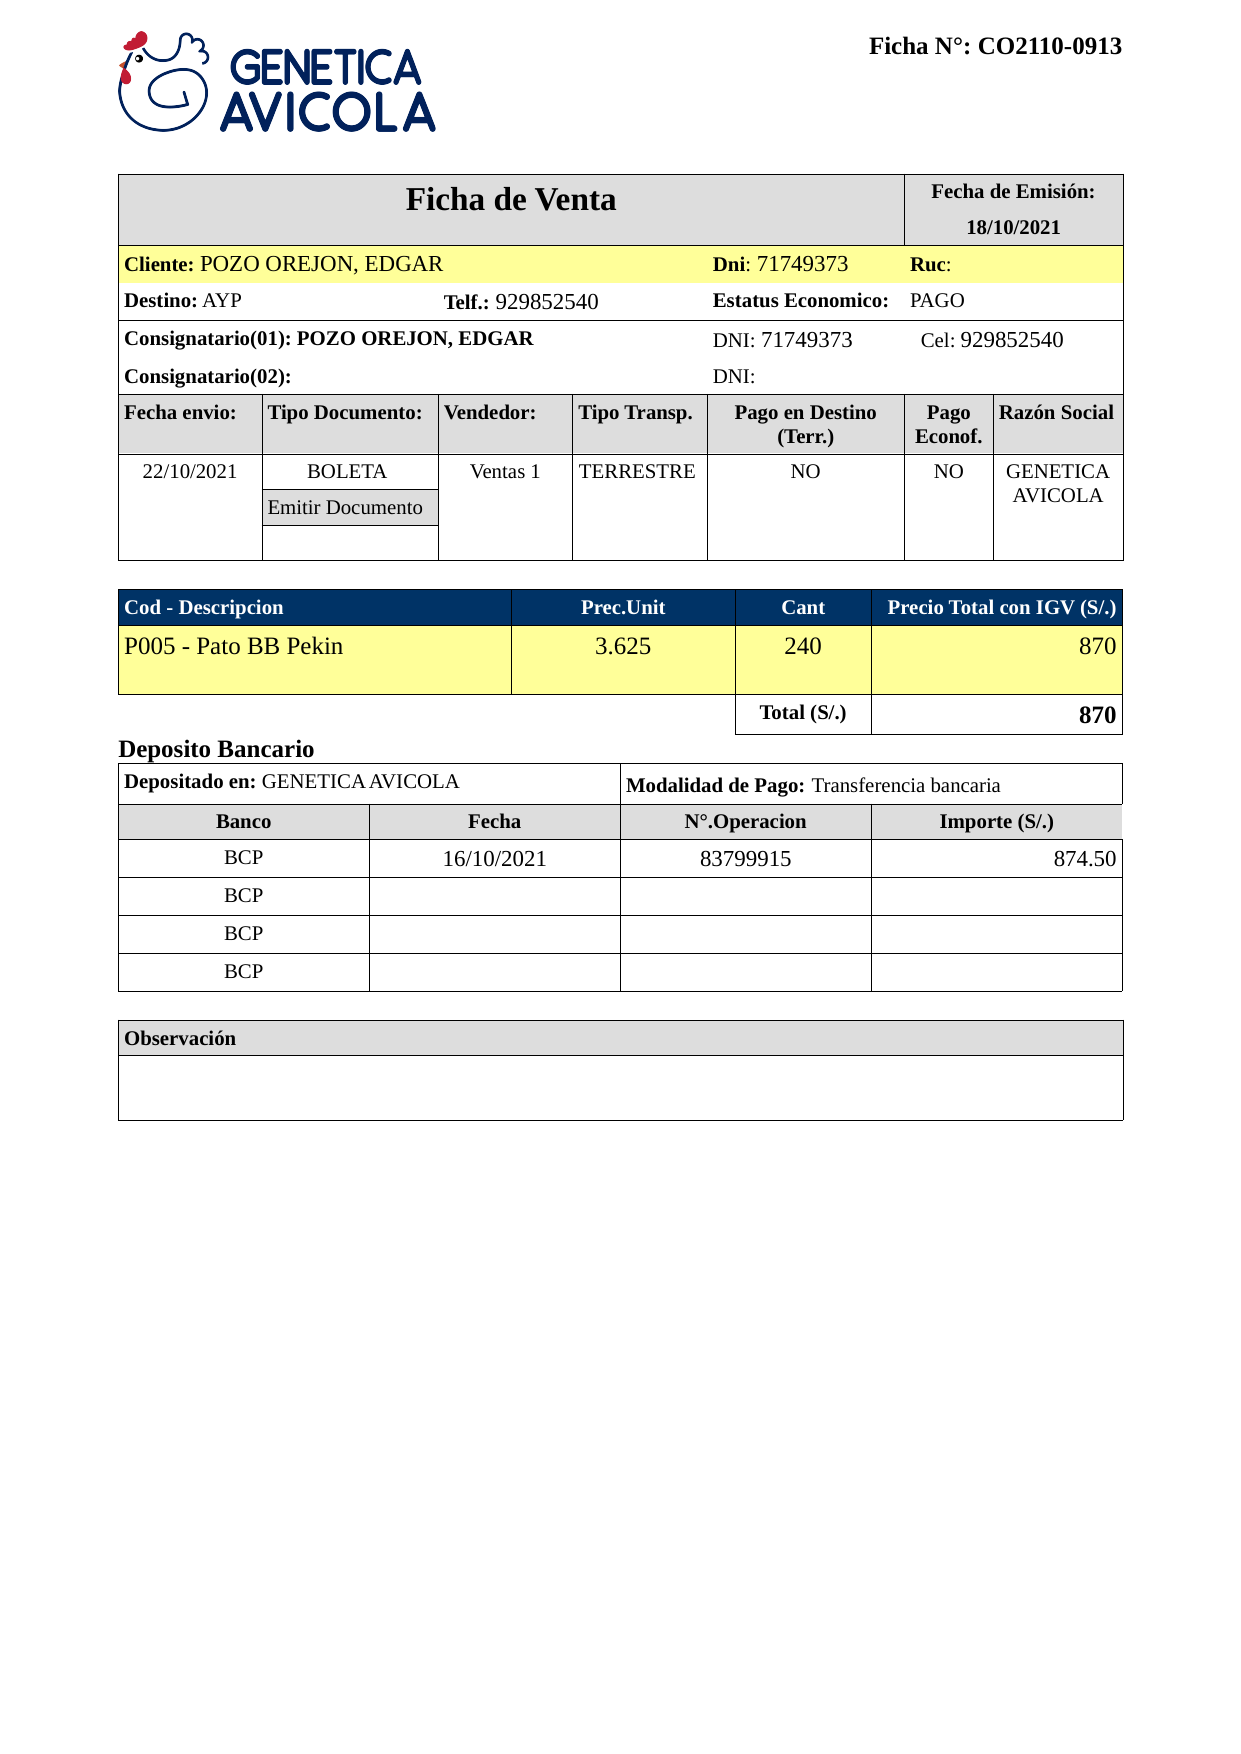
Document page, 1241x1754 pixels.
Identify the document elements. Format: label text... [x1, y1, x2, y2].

table_header Depositado en: GENETICA AVICOLA [119, 764, 620, 803]
table_cell Ventas 1 [439, 455, 572, 560]
table_cell [118, 695, 511, 734]
table_cell TERRESTRE [573, 455, 707, 560]
table_cell [872, 916, 1122, 953]
picture [118, 31, 436, 132]
table_cell 83799915 [621, 840, 871, 877]
table_cell [511, 695, 735, 734]
table_cell 870 [872, 695, 1122, 734]
table_cell Banco [119, 805, 369, 839]
table_cell BCP [119, 878, 369, 915]
table_cell [370, 916, 620, 953]
table_cell NO [905, 455, 993, 560]
table_header Fecha de Emisión: [905, 175, 1123, 209]
table_cell Fecha envio: [119, 395, 262, 453]
table_cell Vendedor: [439, 395, 572, 453]
table_header Observación [119, 1021, 1123, 1055]
table_cell 22/10/2021 [119, 455, 262, 560]
table_cell Ruc: [904, 246, 1123, 283]
table_cell [370, 878, 620, 915]
table_cell P005 - Pato BB Pekin [119, 626, 511, 694]
table_cell Razón Social [994, 395, 1123, 453]
table_cell Consignatario(01): POZO OREJON, EDGAR [119, 321, 707, 358]
table_cell 240 [736, 626, 871, 694]
table_cell Tipo Transp. [573, 395, 707, 453]
table_cell N°.Operacion [621, 805, 871, 839]
table_cell Emitir Documento [263, 490, 438, 525]
table_cell [370, 954, 620, 991]
table_cell Importe (S/.) [872, 805, 1122, 839]
table_cell Tipo Documento: [263, 395, 438, 453]
table_cell BCP [119, 840, 369, 877]
table_cell [119, 1056, 1123, 1119]
table_cell 3.625 [512, 626, 735, 694]
table_cell [263, 526, 438, 560]
table_cell 870 [872, 626, 1122, 694]
table_cell Telf.: 929852540 [438, 283, 707, 320]
table_cell Pago en Destino (Terr.) [708, 395, 904, 453]
table_cell [621, 954, 871, 991]
table_cell 874.50 [872, 840, 1122, 877]
table_cell Estatus Economico: [707, 283, 904, 320]
table_cell DNI: [707, 358, 1123, 394]
table_cell Total (S/.) [736, 695, 871, 734]
table_cell BCP [119, 916, 369, 953]
table_header Precio Total con IGV (S/.) [872, 590, 1122, 625]
table_cell Cliente: POZO OREJON, EDGAR [119, 246, 707, 283]
table_header Cant [736, 590, 871, 625]
table_cell NO [708, 455, 904, 560]
table_cell Consignatario(02): [119, 358, 707, 394]
table_cell Cel: 929852540 [915, 321, 1123, 358]
table_cell PAGO [904, 283, 1123, 320]
table_cell [621, 878, 871, 915]
table_cell 18/10/2021 [905, 209, 1123, 245]
table_cell [621, 916, 871, 953]
table_header Ficha de Venta [119, 175, 904, 245]
table_cell Pago Econof. [905, 395, 993, 453]
table_cell Dni: 71749373 [707, 246, 904, 283]
table_cell BCP [119, 954, 369, 991]
table_cell 16/10/2021 [370, 840, 620, 877]
table_cell DNI: 71749373 [707, 321, 915, 358]
table_header Cod - Descripcion [119, 590, 511, 625]
table_cell Destino: AYP [119, 283, 438, 320]
table_header Prec.Unit [512, 590, 735, 625]
table_cell BOLETA [263, 455, 438, 489]
table_cell GENETICA AVICOLA [994, 455, 1123, 560]
table_header Modalidad de Pago: Transferencia bancaria [621, 764, 1122, 803]
table_cell [872, 878, 1122, 915]
table_cell Fecha [370, 805, 620, 839]
text Deposito Bancario [118, 734, 1122, 763]
table_cell [872, 954, 1122, 991]
